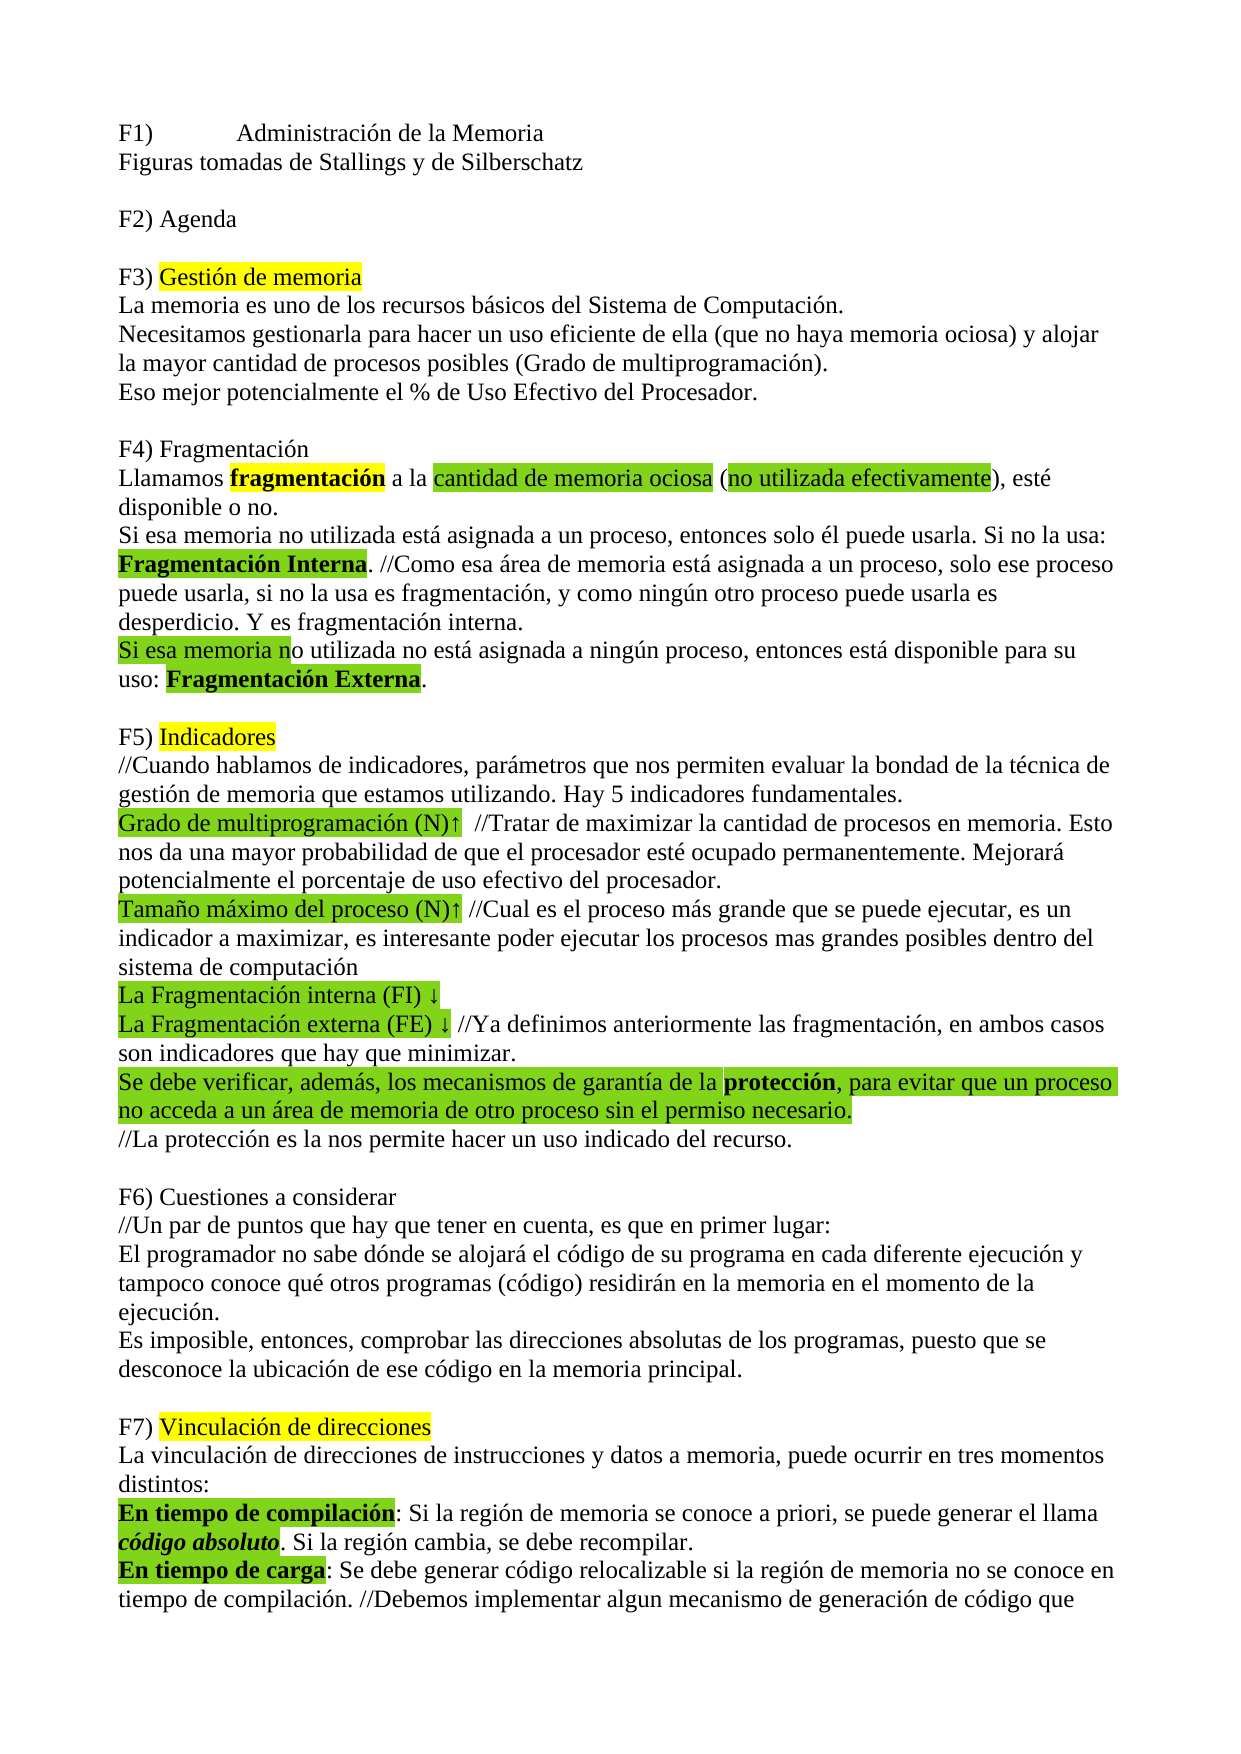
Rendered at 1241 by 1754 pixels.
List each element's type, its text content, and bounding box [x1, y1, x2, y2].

text El programador no sabe dónde se alojará el código de su programa en cada diferente ejecución y tampoco conoce qué otros programas (código) residirán en la memoria en el momento de la ejecución. [118, 1239, 1122, 1326]
text F4) Fragmentación [118, 434, 1122, 463]
text //Cuando hablamos de indicadores, parámetros que nos permiten evaluar la bondad de la técnica de gestión de memoria que estamos utilizando. Hay 5 indicadores fundamentales. [118, 751, 1122, 808]
text Eso mejor potencialmente el % de Uso Efectivo del Procesador. [118, 377, 1122, 406]
text F3) Gestión de memoria [118, 262, 1122, 291]
text F5) Indicadores [118, 722, 1122, 751]
text La Fragmentación externa (FE) ↓ //Ya definimos anteriormente las fragmentación, en ambos casos son indicadores que hay que minimizar. [118, 1009, 1122, 1067]
text F6) Cuestiones a considerar [118, 1182, 1122, 1211]
text En tiempo de compilación: Si la región de memoria se conoce a priori, se puede generar el llama código absoluto. Si la región cambia, se debe recompilar. [118, 1498, 1122, 1556]
text Si esa memoria no utilizada no está asignada a ningún proceso, entonces está disponible para su uso: Fragmentación Externa. [118, 636, 1122, 693]
text Tamaño máximo del proceso (N)↑ //Cual es el proceso más grande que se puede ejecutar, es un indicador a maximizar, es interesante poder ejecutar los procesos mas grandes posibles dentro del sistema de computación [118, 894, 1122, 981]
text En tiempo de carga: Se debe generar código relocalizable si la región de memoria no se conoce en tiempo de compilación. //Debemos implementar algun mecanismo de generación de código que [118, 1556, 1122, 1613]
text Se debe verificar, además, los mecanismos de garantía de la protección, para evitar que un proceso no acceda a un área de memoria de otro proceso sin el permiso necesario. [118, 1067, 1122, 1124]
text Necesitamos gestionarla para hacer un uso eficiente de ella (que no haya memoria ociosa) y alojar la mayor cantidad de procesos posibles (Grado de multiprogramación). [118, 319, 1122, 377]
text Es imposible, entonces, comprobar las direcciones absolutas de los programas, puesto que se desconoce la ubicación de ese código en la memoria principal. [118, 1326, 1122, 1383]
text F2) Agenda [118, 204, 1122, 233]
text La vinculación de direcciones de instrucciones y datos a memoria, puede ocurrir en tres momentos distintos: [118, 1441, 1122, 1498]
text //La protección es la nos permite hacer un uso indicado del recurso. [118, 1124, 1122, 1153]
text La memoria es uno de los recursos básicos del Sistema de Computación. [118, 291, 1122, 319]
text La Fragmentación interna (FI) ↓ [118, 981, 1122, 1009]
text Si esa memoria no utilizada está asignada a un proceso, entonces solo él puede usarla. Si no la usa: Fragmentación Interna. //Como esa área de memoria está asignada a un proceso, solo ese proceso puede usarla, si no la usa es fragmentación, y como ningún otro proceso puede usarla es desperdicio. Y es fragmentación interna. [118, 521, 1122, 636]
text Grado de multiprogramación (N)↑ //Tratar de maximizar la cantidad de procesos en memoria. Esto nos da una mayor probabilidad de que el procesador esté ocupado permanentemente. Mejorará potencialmente el porcentaje de uso efectivo del procesador. [118, 808, 1122, 894]
text //Un par de puntos que hay que tener en cuenta, es que en primer lugar: [118, 1211, 1122, 1239]
text F7) Vinculación de direcciones [118, 1383, 1122, 1441]
text Figuras tomadas de Stallings y de Silberschatz [118, 147, 1122, 176]
text Llamamos fragmentación a la cantidad de memoria ociosa (no utilizada efectivamente), esté disponible o no. [118, 463, 1122, 521]
text F1) Administración de la Memoria [118, 118, 1122, 147]
